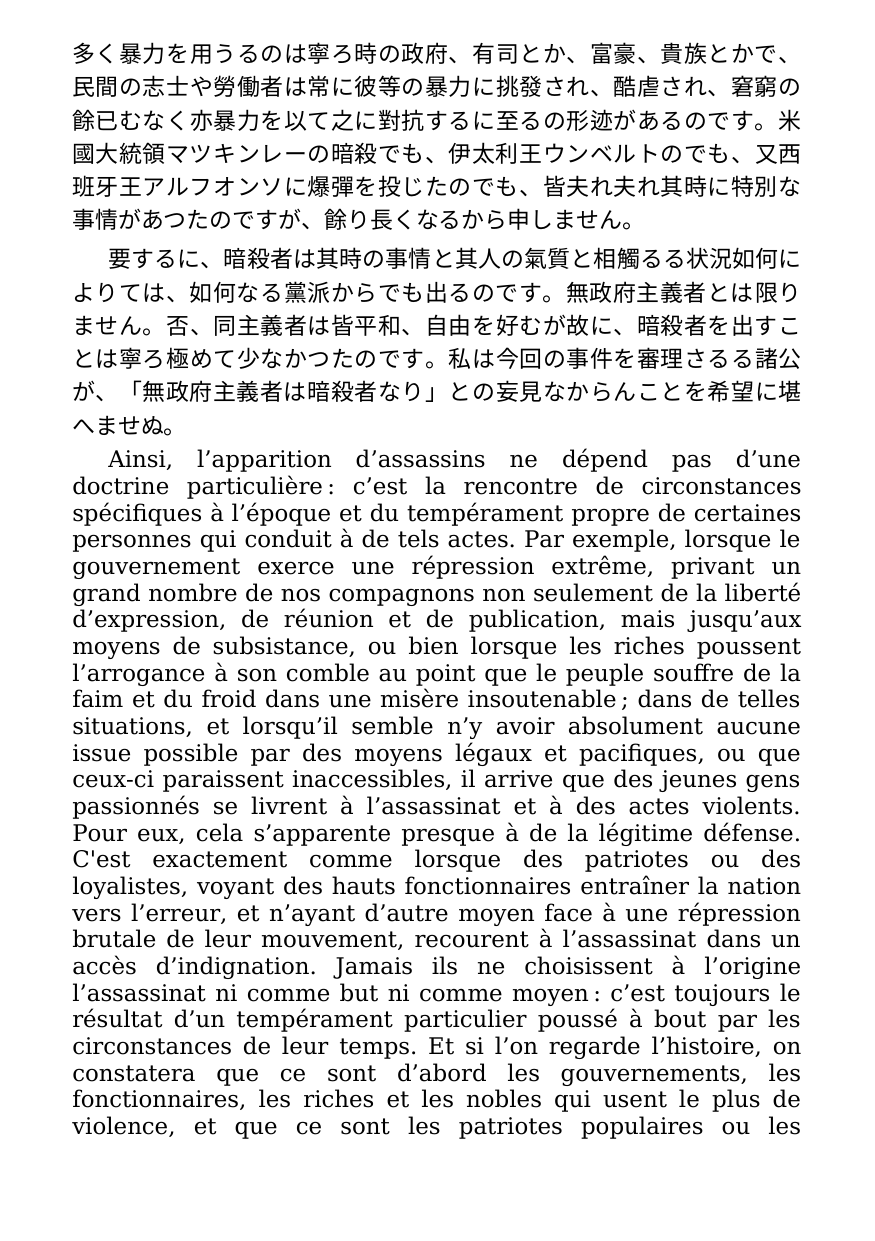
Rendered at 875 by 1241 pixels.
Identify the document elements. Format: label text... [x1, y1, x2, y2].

text Ainsi, l’apparition d’assassins ne dépend pas d’une doctrine particulière : c’est la rencontre de circonstances spécifiques à l’époque et du tempérament propre de certaines personnes qui conduit à de tels actes. Par exemple, lorsque le gouvernement exerce une répression extrême, privant un grand nombre de nos compagnons non seulement de la liberté d’expression, de réunion et de publication, mais jusqu’aux moyens de subsistance, ou bien lorsque les riches poussent l’arrogance à son comble au point que le peuple souffre de la faim et du froid dans une misère insoutenable ; dans de telles situations, et lorsqu’il semble n’y avoir absolument aucune issue possible par des moyens légaux et pacifiques, ou que ceux-ci paraissent inaccessibles, il arrive que des jeunes gens passionnés se livrent à l’assassinat et à des actes violents. Pour eux, cela s’apparente presque à de la légitime défense. C'est exactement comme lorsque des patriotes ou des loyalistes, voyant des hauts fonctionnaires entraîner la nation vers l’erreur, et n’ayant d’autre moyen face à une répression brutale de leur mouvement, recourent à l’assassinat dans un accès d’indignation. Jamais ils ne choisissent à l’origine l’assassinat ni comme but ni comme moyen : c’est toujours le résultat d’un tempérament particulier poussé à bout par les circonstances de leur temps. Et si l’on regarde l’histoire, on constatera que ce sont d’abord les gouvernements, les fonctionnaires, les riches et les nobles qui usent le plus de violence, et que ce sont les patriotes populaires ou les [72, 447, 802, 1140]
text 多く暴力を用うるのは寧ろ時の政府、有司とか、富豪、貴族とかで、民間の志士や勞働者は常に彼等の暴力に挑發され、酷虐され、窘窮の餘已むなく亦暴力を以て之に對抗するに至るの形迹があるのです。米國大統領マツキンレーの暗殺でも、伊太利王ウンベルトのでも、又西班牙王アルフオンソに爆彈を投じたのでも、皆夫れ夫れ其時に特別な事情があつたのですが、餘り長くなるから申しません。 [72, 36, 802, 235]
text 要するに、暗殺者は其時の事情と其人の氣質と相觸るる状況如何によりては、如何なる黨派からでも出るのです。無政府主義者とは限りません。否、同主義者は皆平和、自由を好むが故に、暗殺者を出すことは寧ろ極めて少なかつたのです。私は今回の事件を審理さるる諸公が、「無政府主義者は暗殺者なり」との妄見なからんことを希望に堪へませぬ。 [72, 241, 802, 441]
